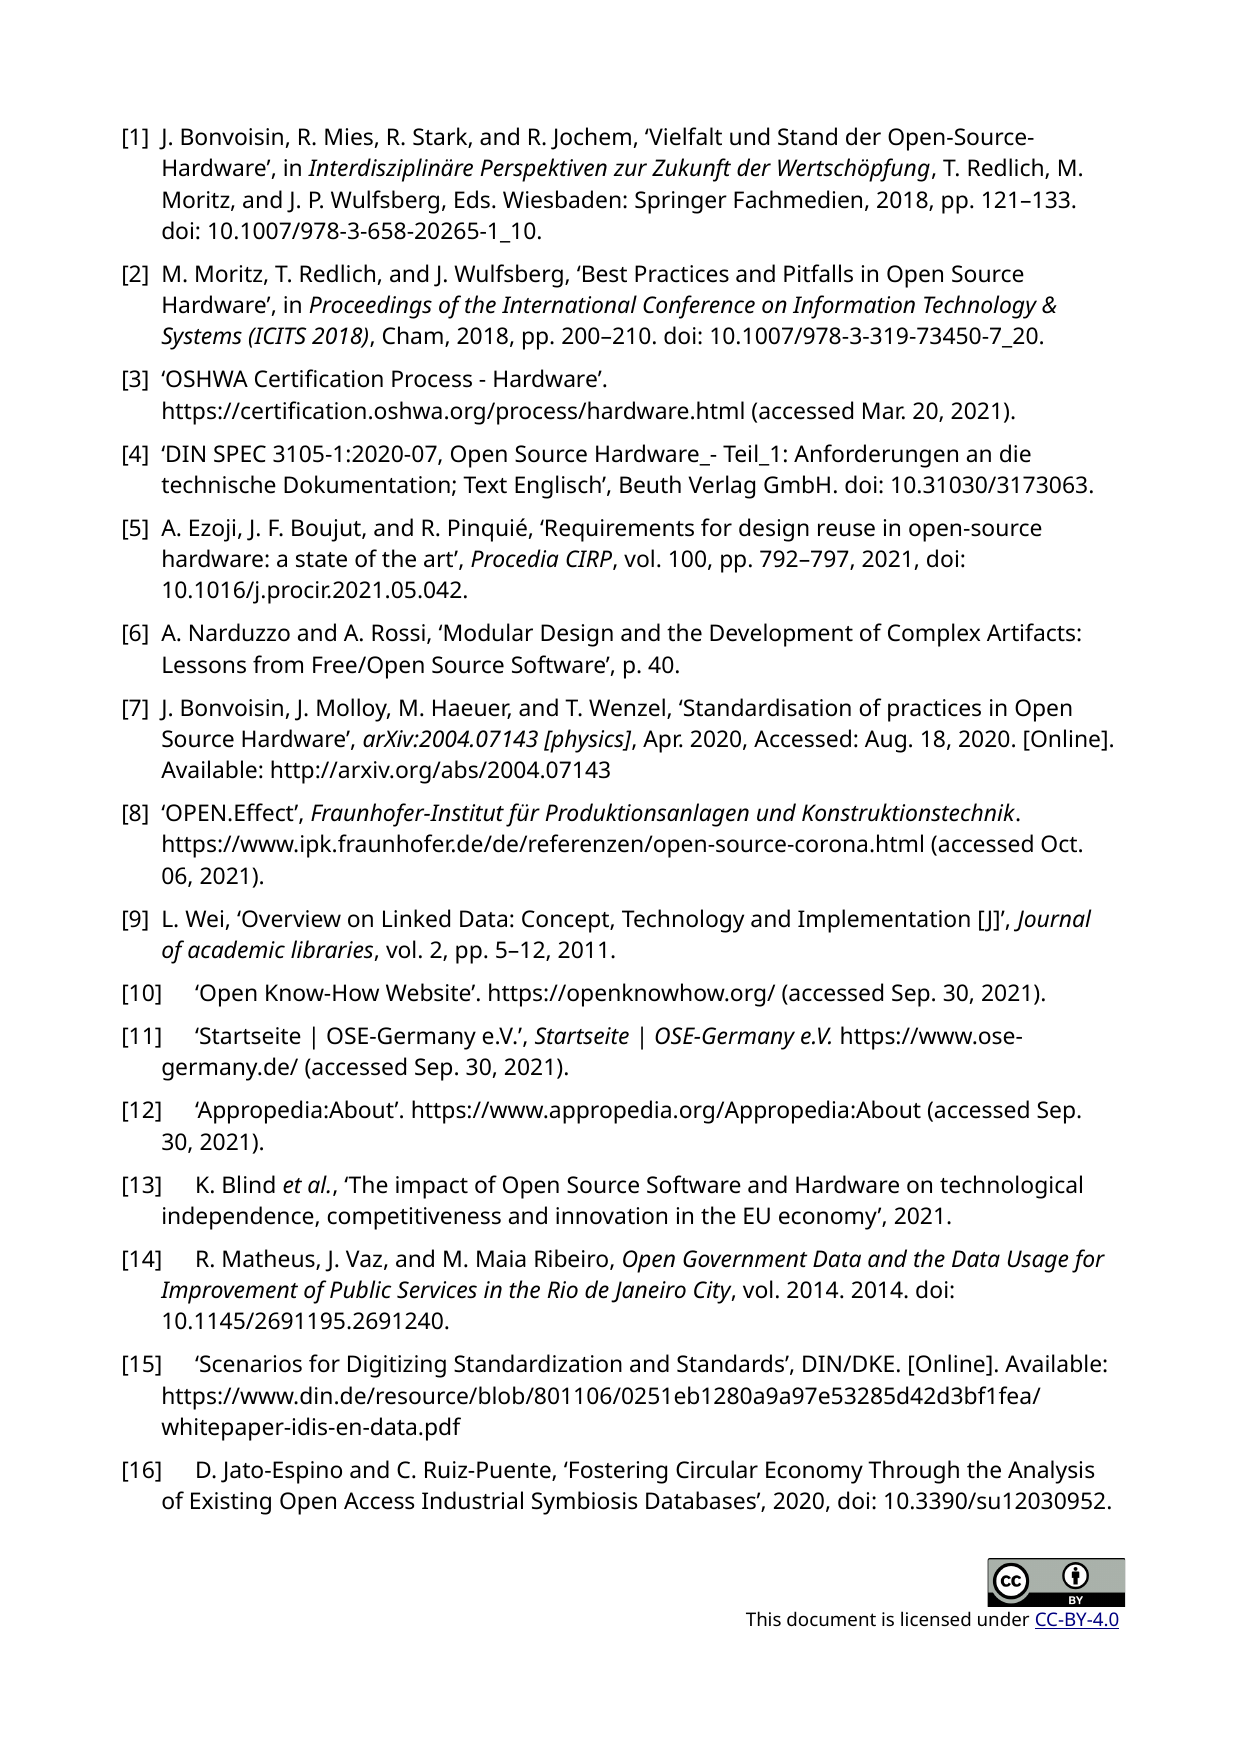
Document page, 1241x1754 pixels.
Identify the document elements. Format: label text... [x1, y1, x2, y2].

text [10] ‘Open Know-How Website’. https://openknowhow.org/ (accessed Sep. 30, 2021). [121, 977, 1119, 1008]
text [8] ‘OPEN.Effect’, Fraunhofer-Institut für Produktionsanlagen und Konstruktionstechnik. https://www.ipk.fraunhofer.de/de/referenzen/open-source-corona.html (accessed Oct. 06, 2021). [121, 797, 1119, 891]
text [6] A. Narduzzo and A. Rossi, ‘Modular Design and the Development of Complex Artifacts: Lessons from Free/Open Source Software’, p. 40. [121, 617, 1119, 680]
text [13] K. Blind et al., ‘The impact of Open Source Software and Hardware on technological independence, competitiveness and innovation in the EU economy’, 2021. [121, 1168, 1119, 1231]
text [11] ‘Startseite | OSE-Germany e.V.’, Startseite | OSE-Germany e.V. https://www.ose-germany.de/ (accessed Sep. 30, 2021). [121, 1020, 1119, 1082]
text [14] R. Matheus, J. Vaz, and M. Maia Ribeiro, Open Government Data and the Data Usage for Improvement of Public Services in the Rio de Janeiro City, vol. 2014. 2014. doi: 10.1145/2691195.2691240. [121, 1243, 1119, 1337]
text [7] J. Bonvoisin, J. Molloy, M. Haeuer, and T. Wenzel, ‘Standardisation of practices in Open Source Hardware’, arXiv:2004.07143 [physics], Apr. 2020, Accessed: Aug. 18, 2020. [Online]. Available: http://arxiv.org/abs/2004.07143 [121, 692, 1119, 785]
picture [987, 1558, 1125, 1607]
text [5] A. Ezoji, J. F. Boujut, and R. Pinquié, ‘Requirements for design reuse in open-source hardware: a state of the art’, Procedia CIRP, vol. 100, pp. 792–797, 2021, doi: 10.1016/j.procir.2021.05.042. [121, 512, 1119, 606]
text [4] ‘DIN SPEC 3105-1:2020-07, Open Source Hardware_- Teil_1: Anforderungen an die technische Dokumentation; Text Englisch’, Beuth Verlag GmbH. doi: 10.31030/3173063. [121, 438, 1119, 500]
text [9] L. Wei, ‘Overview on Linked Data: Concept, Technology and Implementation [J]’, Journal of academic libraries, vol. 2, pp. 5–12, 2011. [121, 903, 1119, 965]
text [12] ‘Appropedia:About’. https://www.appropedia.org/Appropedia:About (accessed Sep. 30, 2021). [121, 1094, 1119, 1157]
text [2] M. Moritz, T. Redlich, and J. Wulfsberg, ‘Best Practices and Pitfalls in Open Source Hardware’, in Proceedings of the International Conference on Information Technology & Systems (ICITS 2018), Cham, 2018, pp. 200–210. doi: 10.1007/978-3-319-73450-7_20. [121, 258, 1119, 352]
text [3] ‘OSHWA Certification Process - Hardware’. https://certification.oshwa.org/process/hardware.html (accessed Mar. 20, 2021). [121, 363, 1119, 426]
text [1] J. Bonvoisin, R. Mies, R. Stark, and R. Jochem, ‘Vielfalt und Stand der Open-Source-Hardware’, in Interdisziplinäre Perspektiven zur Zukunft der Wertschöpfung, T. Redlich, M. Moritz, and J. P. Wulfsberg, Eds. Wiesbaden: Springer Fachmedien, 2018, pp. 121–133. doi: 10.1007/978-3-658-20265-1_10. [121, 121, 1119, 246]
text [15] ‘Scenarios for Digitizing Standardization and Standards’, DIN/DKE. [Online]. Available: https://www.din.de/resource/blob/801106/0251eb1280a9a97e53285d42d3bf1fea/whitepaper-idis-en-data.pdf [121, 1348, 1119, 1442]
text [16] D. Jato-Espino and C. Ruiz-Puente, ‘Fostering Circular Economy Through the Analysis of Existing Open Access Industrial Symbiosis Databases’, 2020, doi: 10.3390/su12030952. [121, 1454, 1119, 1516]
